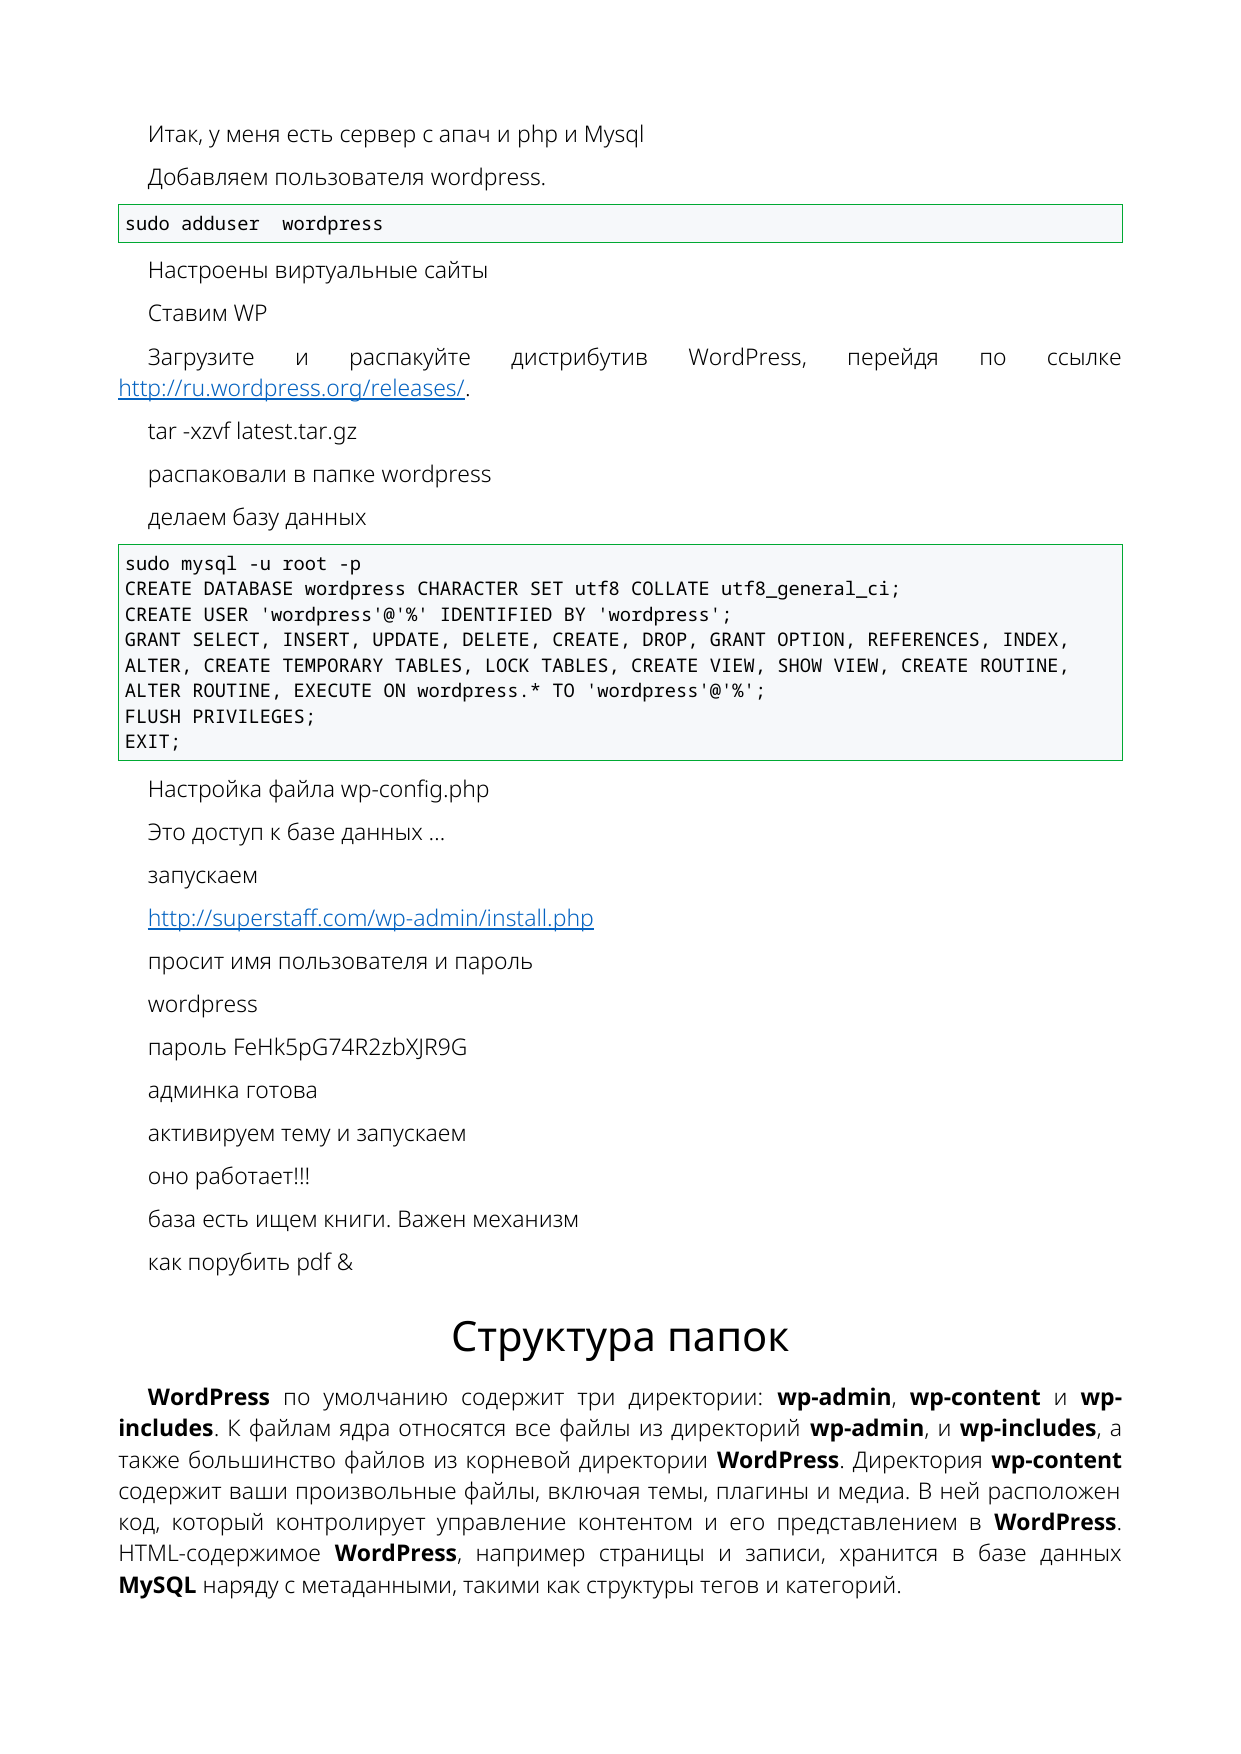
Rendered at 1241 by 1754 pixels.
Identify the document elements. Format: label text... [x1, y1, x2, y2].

text sudo adduser wordpress [119, 205, 1122, 242]
text CREATE DATABASE wordpress CHARACTER SET utf8 COLLATE utf8_general_ci; [119, 569, 1122, 595]
text Это доступ к базе данных … [118, 816, 1122, 847]
text http://superstaff.com/wp-admin/install.php [118, 902, 1122, 933]
text Настройка файла wp-config.php [118, 773, 1122, 804]
text wordpress [118, 988, 1122, 1019]
text CREATE USER 'wordpress'@'%' IDENTIFIED BY 'wordpress'; [119, 595, 1122, 620]
text Добавляем пользователя wordpress. [118, 161, 1122, 192]
text FLUSH PRIVILEGES; [119, 697, 1122, 722]
text админка готова [118, 1074, 1122, 1105]
text sudo mysql -u root -p [119, 545, 1122, 569]
text GRANT SELECT, INSERT, UPDATE, DELETE, CREATE, DROP, GRANT OPTION, REFERENCES, INDEX, ALTER, CREATE TEMPORARY TABLES, LOCK TABLES, CREATE VIEW, SHOW VIEW, CREATE ROUTINE, ALTER ROUTINE, EXECUTE ON wordpress.* TO 'wordpress'@'%'; [119, 620, 1122, 697]
text WordPress по умолчанию содержит три директории: wp-admin, wp-content и wp-includes. К файлам ядра относятся все файлы из директорий wp-admin, и wp-includes, а также большинство файлов из корневой директории WordPress. Директория wp-content содержит ваши произвольные файлы, включая темы, плагины и медиа. В ней расположен код, который контролирует управление контентом и его представлением в WordPress. HTML-содержимое WordPress, например страницы и записи, хранится в базе данных MySQL наряду с метаданными, такими как структуры тегов и категорий. [118, 1381, 1122, 1600]
text Загрузите и распакуйте дистрибутив WordPress, перейдя по ссылке http://ru.wordpress.org/releases/. [118, 340, 1122, 403]
text EXIT; [119, 722, 1122, 760]
text делаем базу данных [118, 501, 1122, 532]
text Итак, у меня есть сервер с апач и php и Mysql [118, 118, 1122, 149]
text активируем тему и запускаем [118, 1117, 1122, 1148]
text просит имя пользователя и пароль [118, 945, 1122, 976]
text Ставим WP [118, 297, 1122, 329]
text tar -xzvf latest.tar.gz [118, 415, 1122, 446]
text как порубить pdf & [118, 1246, 1122, 1277]
text распаковали в папке wordpress [118, 458, 1122, 489]
text Настроены виртуальные сайты [118, 254, 1122, 286]
text база есть ищем книги. Важен механизм [118, 1203, 1122, 1234]
text пароль FeHk5pG74R2zbXJR9G [118, 1031, 1122, 1062]
subtitle Структура папок [118, 1307, 1122, 1363]
text запускаем [118, 859, 1122, 890]
text оно работает!!! [118, 1160, 1122, 1191]
